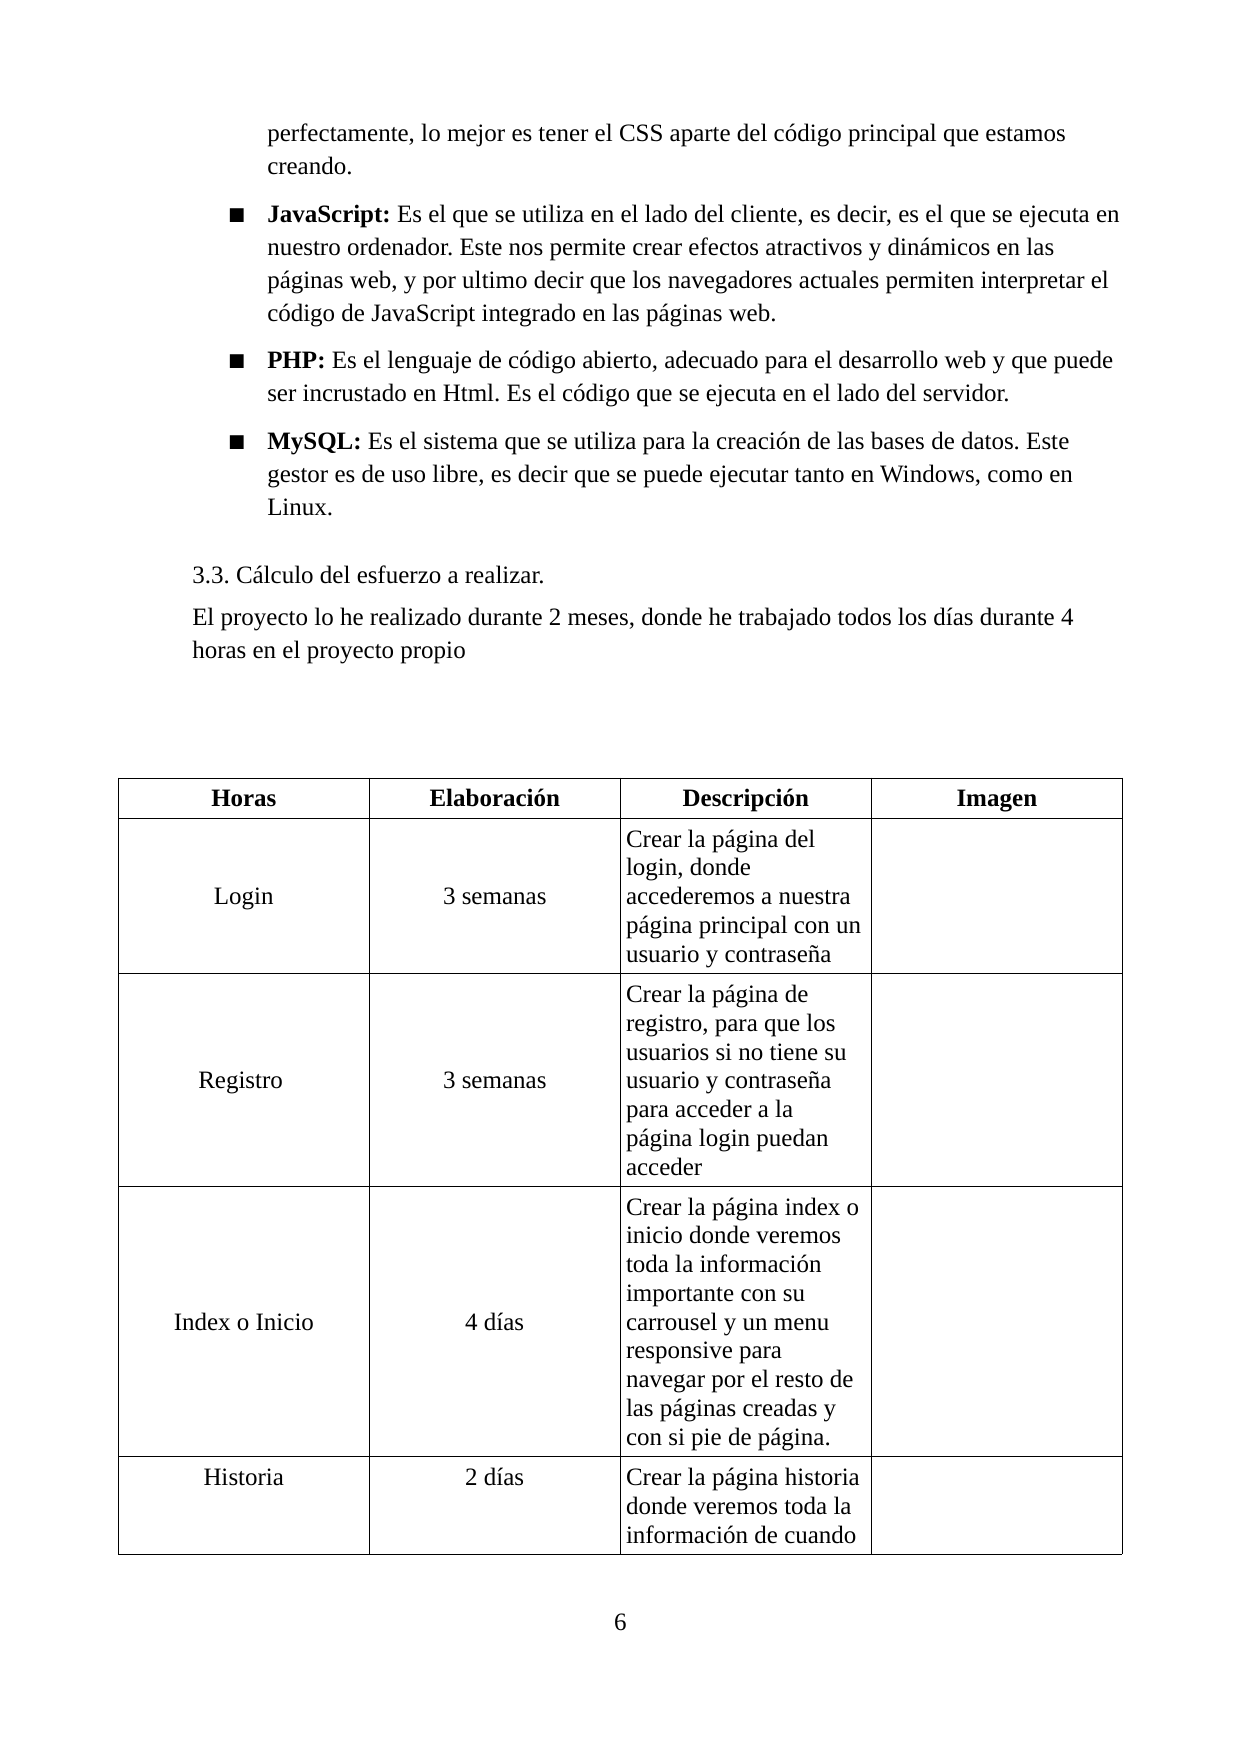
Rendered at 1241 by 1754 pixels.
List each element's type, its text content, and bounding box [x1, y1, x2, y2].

table_cell Index o Inicio [119, 1187, 369, 1456]
table_cell Registro [119, 974, 369, 1186]
table_header Imagen [872, 779, 1122, 818]
list PHP: Es el lenguaje de código abierto, adecuado para el desarrollo web y que puede ser incrustado en Html. Es el código que se ejecuta en el lado del servidor. [229, 345, 1122, 407]
text El proyecto lo he realizado durante 2 meses, donde he trabajado todos los días durante 4 horas en el proyecto propio [118, 602, 1122, 663]
list JavaScript: Es el que se utiliza en el lado del cliente, es decir, es el que se ejecuta en nuestro ordenador. Este nos permite crear efectos atractivos y dinámicos en las páginas web, y por ultimo decir que los navegadores actuales permiten interpretar el código de JavaScript integrado en las páginas web. [229, 199, 1122, 327]
table_cell Crear la página historia donde veremos toda la información de cuando [621, 1457, 871, 1554]
table_cell [872, 819, 1122, 973]
table_header Horas [119, 779, 369, 818]
table_cell 3 semanas [370, 819, 620, 973]
table_cell 4 días [370, 1187, 620, 1456]
list perfectamente, lo mejor es tener el CSS aparte del código principal que estamos creando. [229, 118, 1122, 180]
table_cell Login [119, 819, 369, 973]
list MySQL: Es el sistema que se utiliza para la creación de las bases de datos. Este gestor es de uso libre, es decir que se puede ejecutar tanto en Windows, como en Linux. [229, 426, 1122, 521]
table_cell 3 semanas [370, 974, 620, 1186]
table_cell Crear la página index o inicio donde veremos toda la información importante con su carrousel y un menu responsive para navegar por el resto de las páginas creadas y con si pie de página. [621, 1187, 871, 1456]
table_cell [872, 1457, 1122, 1554]
table_header Descripción [621, 779, 871, 818]
subtitle 3.3. Cálculo del esfuerzo a realizar. [118, 561, 1122, 589]
table_header Elaboración [370, 779, 620, 818]
table_cell 2 días [370, 1457, 620, 1554]
table_cell Crear la página de registro, para que los usuarios si no tiene su usuario y contraseña para acceder a la página login puedan acceder [621, 974, 871, 1186]
table_cell Crear la página del login, donde accederemos a nuestra página principal con un usuario y contraseña [621, 819, 871, 973]
table_cell [872, 1187, 1122, 1456]
table_cell Historia [119, 1457, 369, 1554]
table_cell [872, 974, 1122, 1186]
